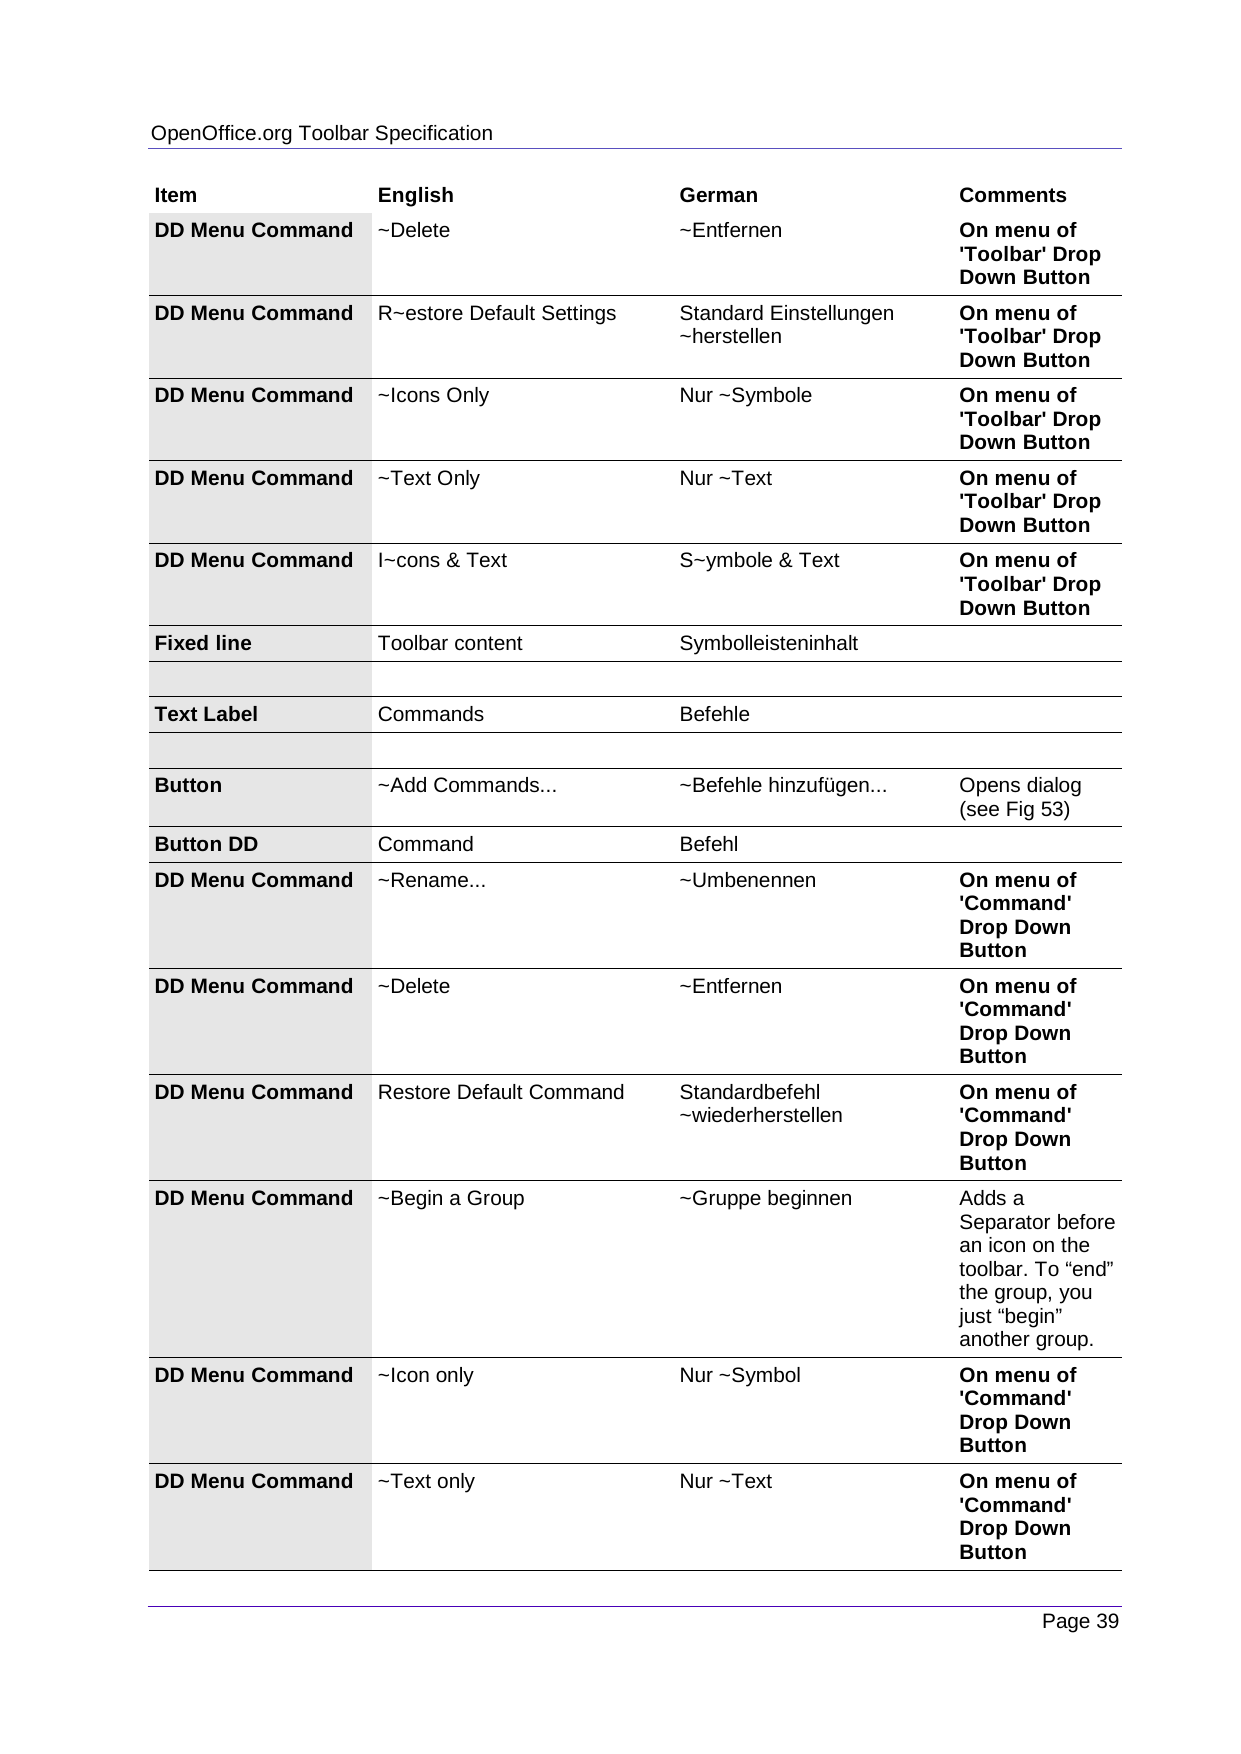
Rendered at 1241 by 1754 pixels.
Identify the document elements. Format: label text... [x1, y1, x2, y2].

table_cell [372, 733, 673, 768]
table_cell DD Menu Command [149, 1181, 372, 1357]
table_cell Command [372, 827, 673, 862]
table_cell On menu of 'Toolbar' Drop Down Button [953, 213, 1122, 295]
table_cell Symbolleisteninhalt [673, 626, 953, 661]
table_cell On menu of 'Toolbar' Drop Down Button [953, 544, 1122, 625]
table_cell Text Label [149, 697, 372, 732]
table_cell Nur ~Text [673, 1464, 953, 1570]
table_cell ~Add Commands... [372, 769, 673, 826]
table_cell On menu of 'Command' Drop Down Button [953, 1464, 1122, 1570]
table_cell ~Umbenennen [673, 863, 953, 968]
table_cell On menu of 'Command' Drop Down Button [953, 969, 1122, 1074]
table_cell Opens dialog (see Fig 53) [953, 769, 1122, 826]
table_cell ~Delete [372, 213, 673, 295]
table_cell DD Menu Command [149, 213, 372, 295]
table_cell Nur ~Symbole [673, 379, 953, 460]
table_cell DD Menu Command [149, 379, 372, 460]
table_cell DD Menu Command [149, 969, 372, 1074]
table_cell Fixed line [149, 626, 372, 661]
table_cell [953, 697, 1122, 732]
table_cell Button [149, 769, 372, 826]
table_cell DD Menu Command [149, 1075, 372, 1180]
table_cell ~Entfernen [673, 213, 953, 295]
table_cell On menu of 'Toolbar' Drop Down Button [953, 379, 1122, 460]
table_cell Befehl [673, 827, 953, 862]
table_cell Standard Einstellungen ~herstellen [673, 296, 953, 378]
table_cell Nur ~Symbol [673, 1358, 953, 1463]
table_cell ~Rename... [372, 863, 673, 968]
table_cell I~cons & Text [372, 544, 673, 625]
table_cell Restore Default Command [372, 1075, 673, 1180]
table_cell On menu of 'Toolbar' Drop Down Button [953, 296, 1122, 378]
table_cell [673, 662, 953, 696]
table_cell ~Text only [372, 1464, 673, 1570]
table_cell ~Icons Only [372, 379, 673, 460]
table_cell S~ymbole & Text [673, 544, 953, 625]
table_cell DD Menu Command [149, 461, 372, 543]
table_header Comments [953, 177, 1122, 212]
table_cell Nur ~Text [673, 461, 953, 543]
table_cell DD Menu Command [149, 863, 372, 968]
table_cell [149, 662, 372, 696]
table_cell Button DD [149, 827, 372, 862]
table_cell ~Entfernen [673, 969, 953, 1074]
table_cell ~Befehle hinzufügen... [673, 769, 953, 826]
table_cell [953, 733, 1122, 768]
table_cell Toolbar content [372, 626, 673, 661]
table_cell R~estore Default Settings [372, 296, 673, 378]
table_cell DD Menu Command [149, 296, 372, 378]
table_cell On menu of 'Command' Drop Down Button [953, 1358, 1122, 1463]
table_header Item [149, 177, 372, 212]
table_cell ~Icon only [372, 1358, 673, 1463]
table_cell On menu of 'Command' Drop Down Button [953, 1075, 1122, 1180]
table_cell Standardbefehl ~wiederherstellen [673, 1075, 953, 1180]
table_cell [372, 662, 673, 696]
table_cell On menu of 'Toolbar' Drop Down Button [953, 461, 1122, 543]
table_cell [149, 733, 372, 768]
table_cell [953, 827, 1122, 862]
table_cell [953, 662, 1122, 696]
table_cell DD Menu Command [149, 1358, 372, 1463]
table_cell DD Menu Command [149, 544, 372, 625]
table_cell Commands [372, 697, 673, 732]
table_cell ~Text Only [372, 461, 673, 543]
table_header German [673, 177, 953, 212]
table_cell [953, 626, 1122, 661]
table_header English [372, 177, 673, 212]
table_cell ~Gruppe beginnen [673, 1181, 953, 1357]
table_cell On menu of 'Command' Drop Down Button [953, 863, 1122, 968]
table_cell [673, 733, 953, 768]
table_cell DD Menu Command [149, 1464, 372, 1570]
table_cell Befehle [673, 697, 953, 732]
table_cell ~Delete [372, 969, 673, 1074]
table_cell Adds a Separator before an icon on the toolbar. To “end” the group, you just “begin” another group. [953, 1181, 1122, 1357]
table_cell ~Begin a Group [372, 1181, 673, 1357]
